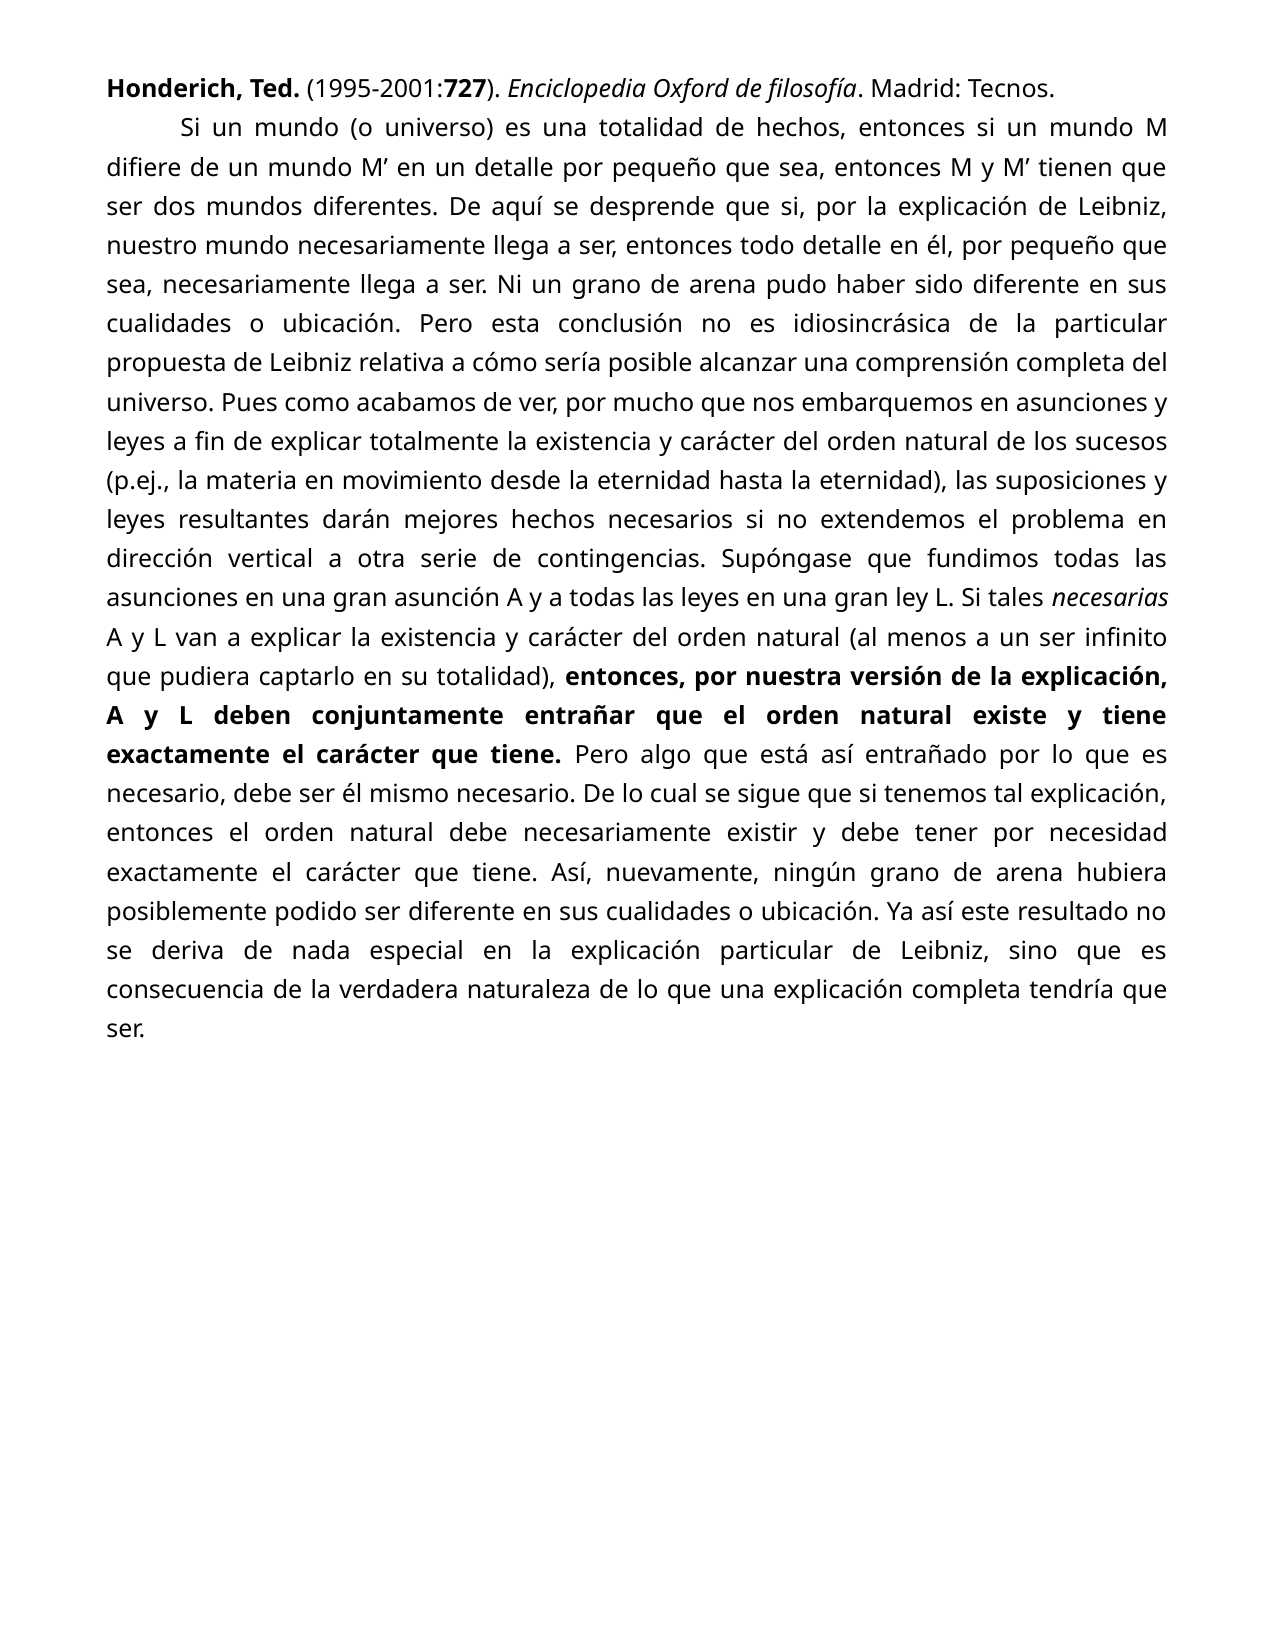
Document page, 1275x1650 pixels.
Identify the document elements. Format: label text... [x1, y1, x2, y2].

text Si un mundo (o universo) es una totalidad de hechos, entonces si un mundo M difiere de un mundo M’ en un detalle por pequeño que sea, entonces M y M’ tienen que ser dos mundos diferentes. De aquí se desprende que si, por la explicación de Leibniz, nuestro mundo necesariamente llega a ser, entonces todo detalle en él, por pequeño que sea, necesariamente llega a ser. Ni un grano de arena pudo haber sido diferente en sus cualidades o ubicación. Pero esta conclusión no es idiosincrásica de la particular propuesta de Leibniz relativa a cómo sería posible alcanzar una comprensión completa del universo. Pues como acabamos de ver, por mucho que nos embarquemos en asunciones y leyes a fin de explicar totalmente la existencia y carácter del orden natural de los sucesos (p.ej., la materia en movimiento desde la eternidad hasta la eternidad), las suposiciones y leyes resultantes darán mejores hechos necesarios si no extendemos el problema en dirección vertical a otra serie de contingencias. Supóngase que fundimos todas las asunciones en una gran asunción A y a todas las leyes en una gran ley L. Si tales necesarias A y L van a explicar la existencia y carácter del orden natural (al menos a un ser infinito que pudiera captarlo en su totalidad), entonces, por nuestra versión de la explicación, A y L deben conjuntamente entrañar que el orden natural existe y tiene exactamente el carácter que tiene. Pero algo que está así entrañado por lo que es necesario, debe ser él mismo necesario. De lo cual se sigue que si tenemos tal explicación, entonces el orden natural debe necesariamente existir y debe tener por necesidad exactamente el carácter que tiene. Así, nuevamente, ningún grano de arena hubiera posiblemente podido ser diferente en sus cualidades o ubicación. Ya así este resultado no se deriva de nada especial en la explicación particular de Leibniz, sino que es consecuencia de la verdadera naturaleza de lo que una explicación completa tendría que ser. [106, 110, 1169, 1045]
text Honderich, Ted. (1995-2001:727). Enciclopedia Oxford de filosofía. Madrid: Tecnos. [106, 71, 1169, 105]
